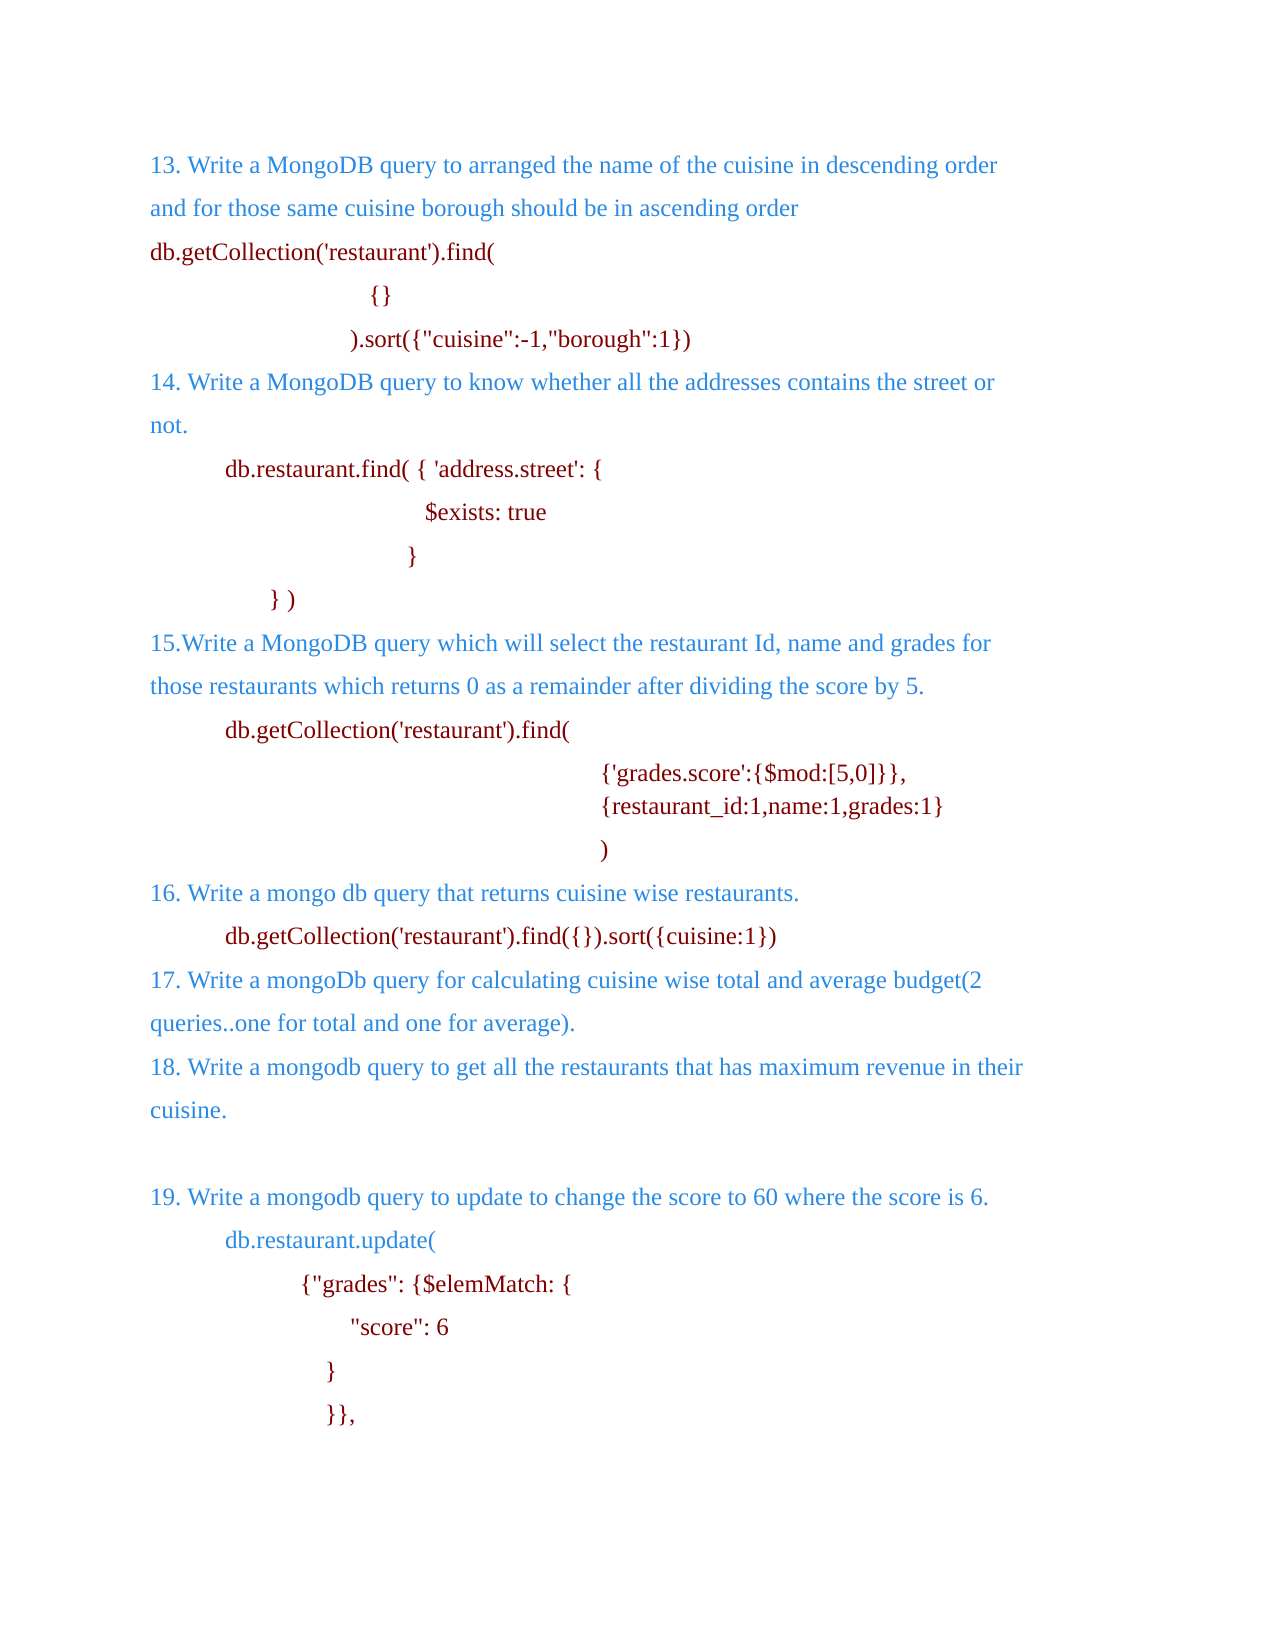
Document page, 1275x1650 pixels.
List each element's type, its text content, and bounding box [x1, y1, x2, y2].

text ).sort({"cuisine":-1,"borough":1}) [150, 324, 1125, 352]
text 18. Write a mongodb query to get all the restaurants that has maximum revenue in their [150, 1052, 1125, 1081]
text } ) [150, 584, 1125, 613]
text ) [150, 834, 1125, 863]
text {'grades.score':{$mod:[5,0]}}, {restaurant_id:1,name:1,grades:1} [150, 758, 1125, 820]
text db.restaurant.find( { 'address.street': { [150, 454, 1125, 483]
text those restaurants which returns 0 as a remainder after dividing the score by 5. [150, 671, 1125, 700]
text } [150, 1356, 1125, 1384]
text 14. Write a MongoDB query to know whether all the addresses contains the street or [150, 367, 1125, 396]
text 16. Write a mongo db query that returns cuisine wise restaurants. [150, 878, 1125, 907]
text 17. Write a mongoDb query for calculating cuisine wise total and average budget(2 [150, 965, 1125, 994]
text 15.Write a MongoDB query which will select the restaurant Id, name and grades for [150, 628, 1125, 657]
text } [150, 541, 1125, 570]
text and for those same cuisine borough should be in ascending order [150, 193, 1125, 222]
text not. [150, 411, 1125, 439]
text queries..one for total and one for average). [150, 1008, 1125, 1037]
text $exists: true [150, 497, 1125, 526]
text db.restaurant.update( [150, 1226, 1125, 1254]
text }}, [150, 1399, 1125, 1428]
text db.getCollection('restaurant').find( [150, 715, 1125, 743]
text {"grades": {$elemMatch: { [150, 1269, 1125, 1298]
text "score": 6 [150, 1312, 1125, 1341]
text 19. Write a mongodb query to update to change the score to 60 where the score is 6. [150, 1182, 1125, 1211]
text {} [150, 280, 1125, 309]
text db.getCollection('restaurant').find( [150, 237, 1125, 266]
text cuisine. [150, 1095, 1125, 1124]
text 13. Write a MongoDB query to arranged the name of the cuisine in descending order [150, 150, 1125, 179]
text db.getCollection('restaurant').find({}).sort({cuisine:1}) [150, 921, 1125, 950]
